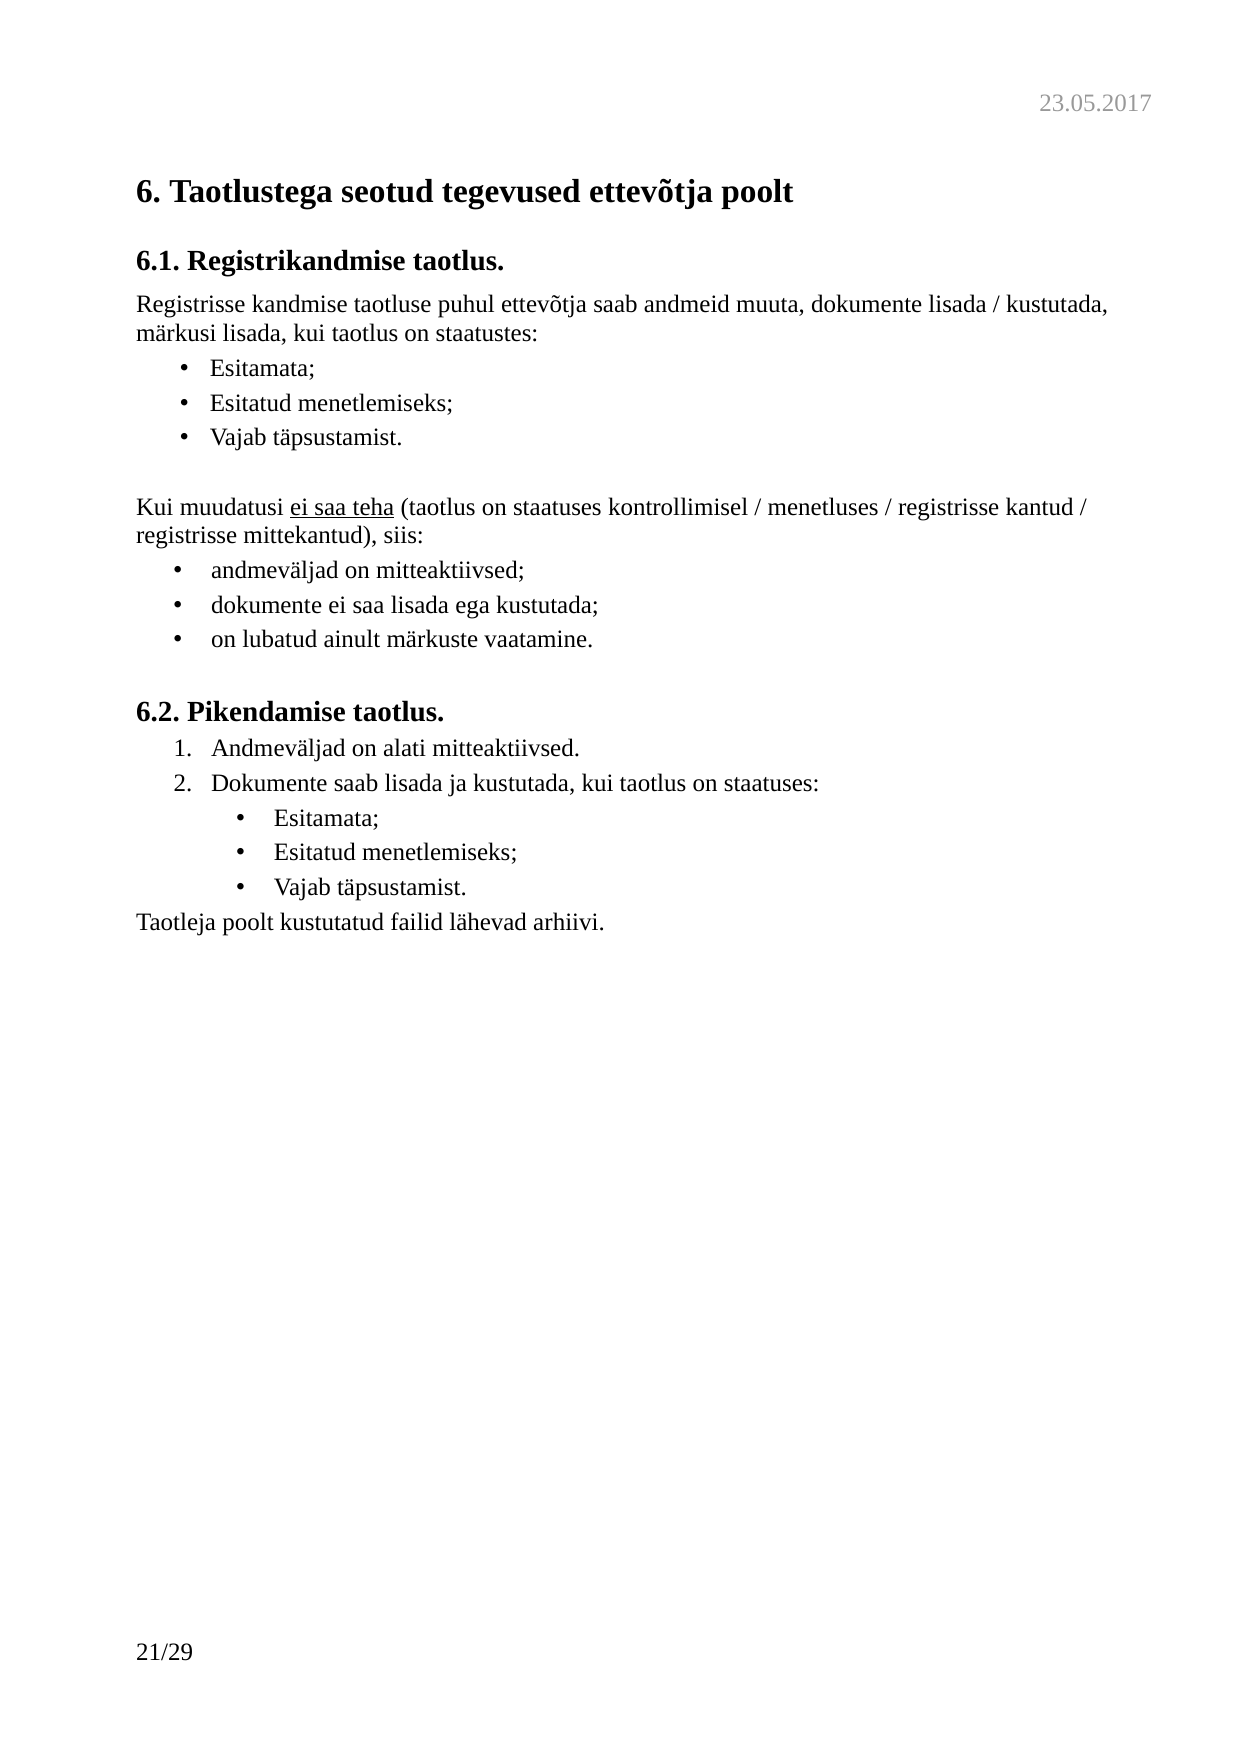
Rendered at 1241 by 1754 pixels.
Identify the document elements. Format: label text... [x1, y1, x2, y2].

text Registrisse kandmise taotluse puhul ettevõtja saab andmeid muuta, dokumente lisada / kustutada, märkusi lisada, kui taotlus on staatustes: [136, 289, 1152, 347]
subtitle 6.1. Registrikandmise taotlus. [136, 243, 1152, 277]
list andmeväljad on mitteaktiivsed; [173, 555, 1152, 584]
list Vajab täpsustamist. [236, 872, 1152, 901]
list Esitatud menetlemiseks; [236, 837, 1152, 866]
list dokumente ei saa lisada ega kustutada; [173, 590, 1152, 618]
list Vajab täpsustamist. [180, 422, 1152, 451]
subtitle 6.2. Pikendamise taotlus. [136, 694, 1152, 727]
list on lubatud ainult märkuste vaatamine. [173, 624, 1152, 653]
list Esitatud menetlemiseks; [180, 388, 1152, 416]
subtitle 6. Taotlustega seotud tegevused ettevõtja poolt [136, 172, 1152, 210]
text Kui muudatusi ei saa teha (taotlus on staatuses kontrollimisel / menetluses / registrisse kantud / registrisse mittekantud), siis: [136, 492, 1152, 549]
list Andmeväljad on alati mitteaktiivsed. [173, 733, 1152, 762]
list Dokumente saab lisada ja kustutada, kui taotlus on staatuses: [173, 768, 1152, 797]
list Esitamata; [236, 803, 1152, 831]
list Esitamata; [180, 353, 1152, 382]
text Taotleja poolt kustutatud failid lähevad arhiivi. [136, 907, 1152, 936]
